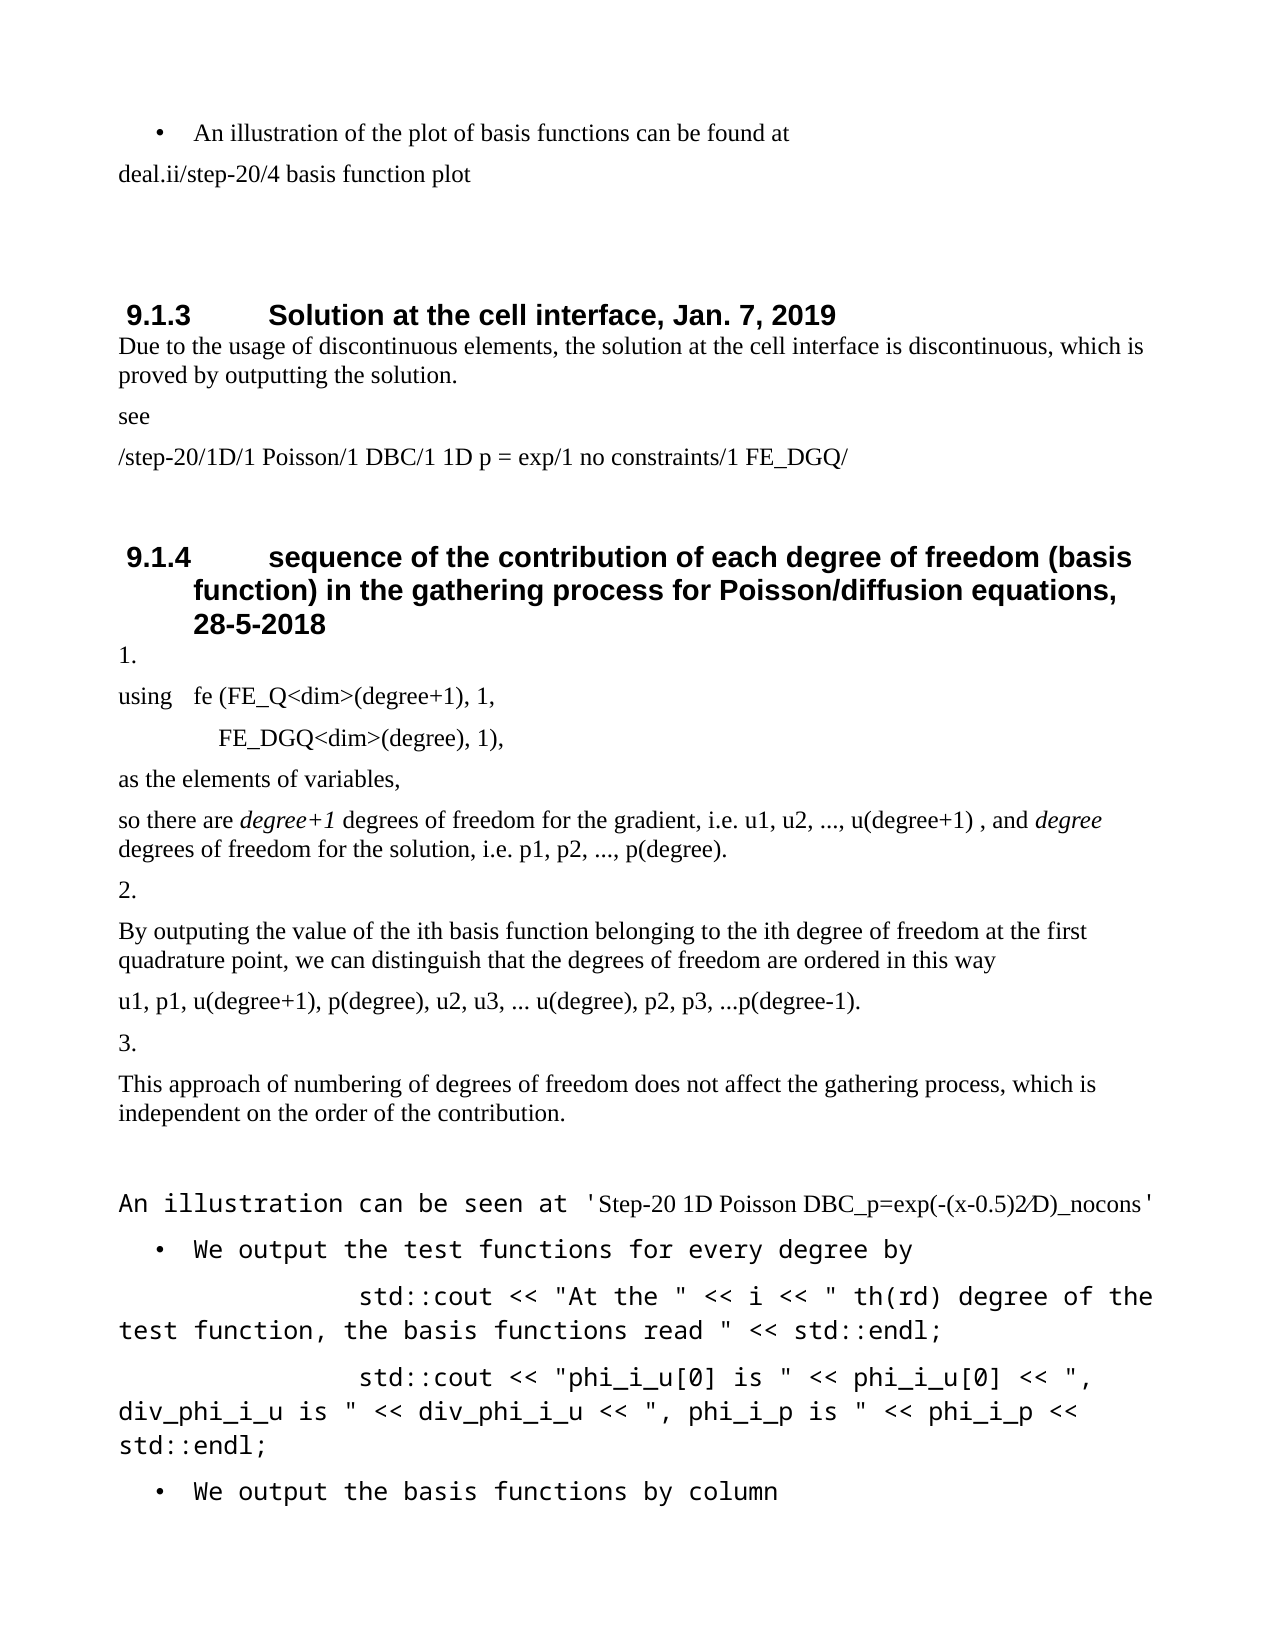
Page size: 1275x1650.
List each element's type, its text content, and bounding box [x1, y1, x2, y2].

text using fe (FE_Q<dim>(degree+1), 1, [118, 681, 1157, 710]
text 3. [118, 1028, 1157, 1056]
text This approach of numbering of degrees of freedom does not affect the gathering process, which is independent on the order of the contribution. [118, 1069, 1157, 1126]
text /step-20/1D/1 Poisson/1 DBC/1 1D p = exp/1 no constraints/1 FE_DGQ/ [118, 442, 1157, 471]
text std::cout << "phi_i_u[0] is " << phi_i_u[0] << ", div_phi_i_u is " << div_phi_i_u << ", phi_i_p is " << phi_i_p << std::endl; [118, 1359, 1157, 1461]
text u1, p1, u(degree+1), p(degree), u2, u3, ... u(degree), p2, p3, ...p(degree-1). [118, 986, 1157, 1015]
text Due to the usage of discontinuous elements, the solution at the cell interface is discontinuous, which is proved by outputting the solution. [118, 331, 1157, 389]
text see [118, 401, 1157, 430]
text deal.ii/step-20/4 basis function plot [118, 159, 1157, 188]
text By outputing the value of the ith basis function belonging to the ith degree of freedom at the first quadrature point, we can distinguish that the degrees of freedom are ordered in this way [118, 916, 1157, 974]
text FE_DGQ<dim>(degree), 1), [118, 723, 1157, 751]
text 1. [118, 640, 1157, 669]
text std::cout << "At the " << i << " th(rd) degree of the test function, the basis functions read " << std::endl; [118, 1279, 1157, 1347]
list An illustration of the plot of basis functions can be found at [156, 118, 1157, 147]
list We output the test functions for every degree by [156, 1232, 1157, 1266]
subtitle sequence of the contribution of each degree of freedom (basis function) in the gathering process for Poisson/diffusion equations, 28-5-2018 [118, 539, 1157, 640]
list We output the basis functions by column [156, 1474, 1157, 1508]
text as the elements of variables, [118, 764, 1157, 793]
subtitle Solution at the cell interface, Jan. 7, 2019 [118, 298, 1157, 331]
text An illustration can be seen at 'Step-20 1D Poisson DBC_p=exp(-(x-0.5)2⁄D)_nocons' [118, 1186, 1157, 1219]
text so there are degree+1 degrees of freedom for the gradient, i.e. u1, u2, ..., u(degree+1) , and degree degrees of freedom for the solution, i.e. p1, p2, ..., p(degree). [118, 805, 1157, 863]
text 2. [118, 875, 1157, 904]
